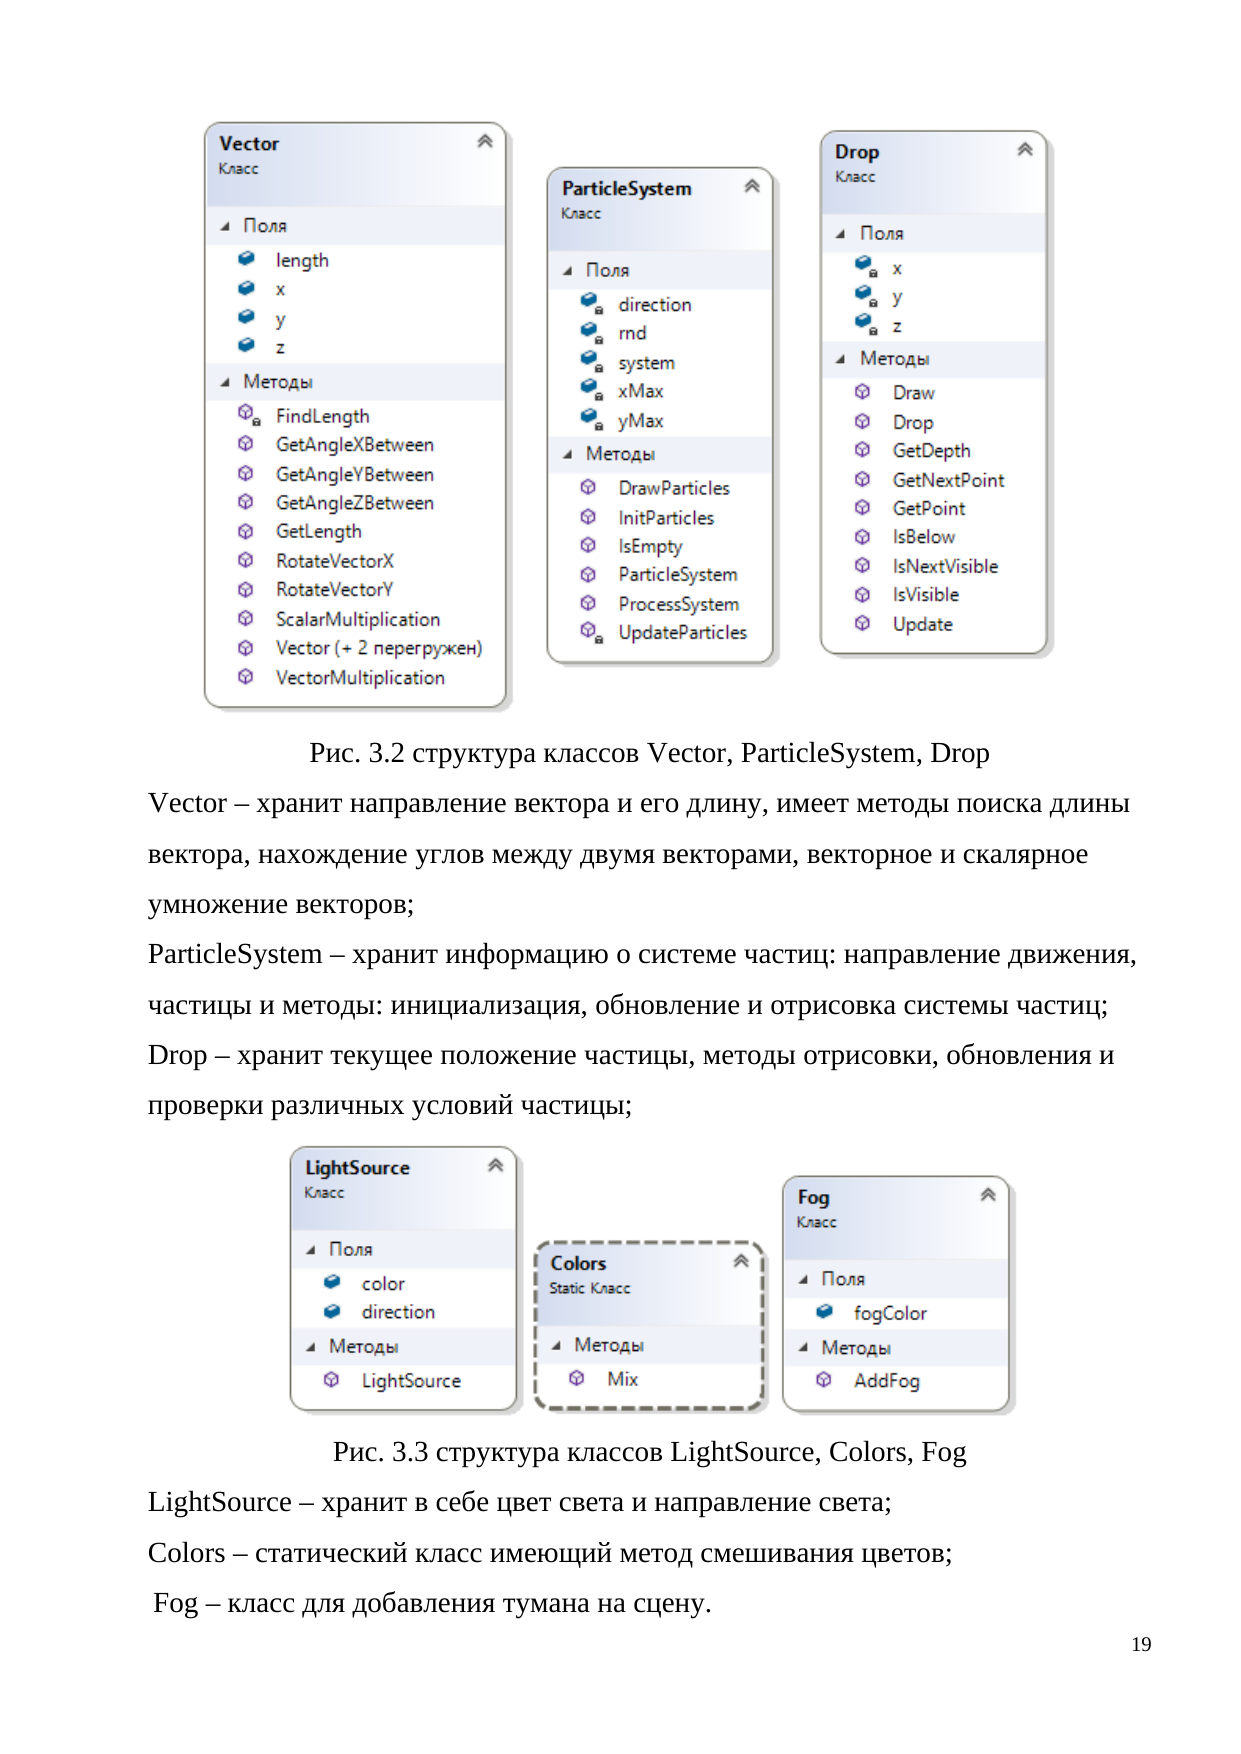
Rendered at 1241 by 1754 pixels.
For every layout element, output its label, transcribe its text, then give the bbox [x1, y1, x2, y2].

text Рис. 3.2 структура классов Vector, ParticleSystem, Drop [148, 735, 1152, 769]
text ParticleSystem – хранит информацию о системе частиц: направление движения, частицы и методы: инициализация, обновление и отрисовка системы частиц; [148, 936, 1152, 1020]
text Drop – хранит текущее положение частицы, методы отрисовки, обновления и проверки различных условий частицы; [148, 1037, 1152, 1121]
text Fog – класс для добавления тумана на сцену. [148, 1585, 1152, 1618]
text Colors – статический класс имеющий метод смешивания цветов; [148, 1535, 1152, 1568]
picture [796, 118, 1072, 667]
picture [198, 120, 521, 716]
text Vector – хранит направление вектора и его длину, имеет методы поиска длины вектора, нахождение углов между двумя векторами, векторное и скалярное умножение векторов; [148, 786, 1152, 920]
picture [539, 165, 788, 669]
picture [279, 1137, 1021, 1422]
text Рис. 3.3 структура классов LightSource, Colors, Fog [148, 1434, 1152, 1468]
text LightSource – хранит в себе цвет света и направление света; [148, 1484, 1152, 1518]
